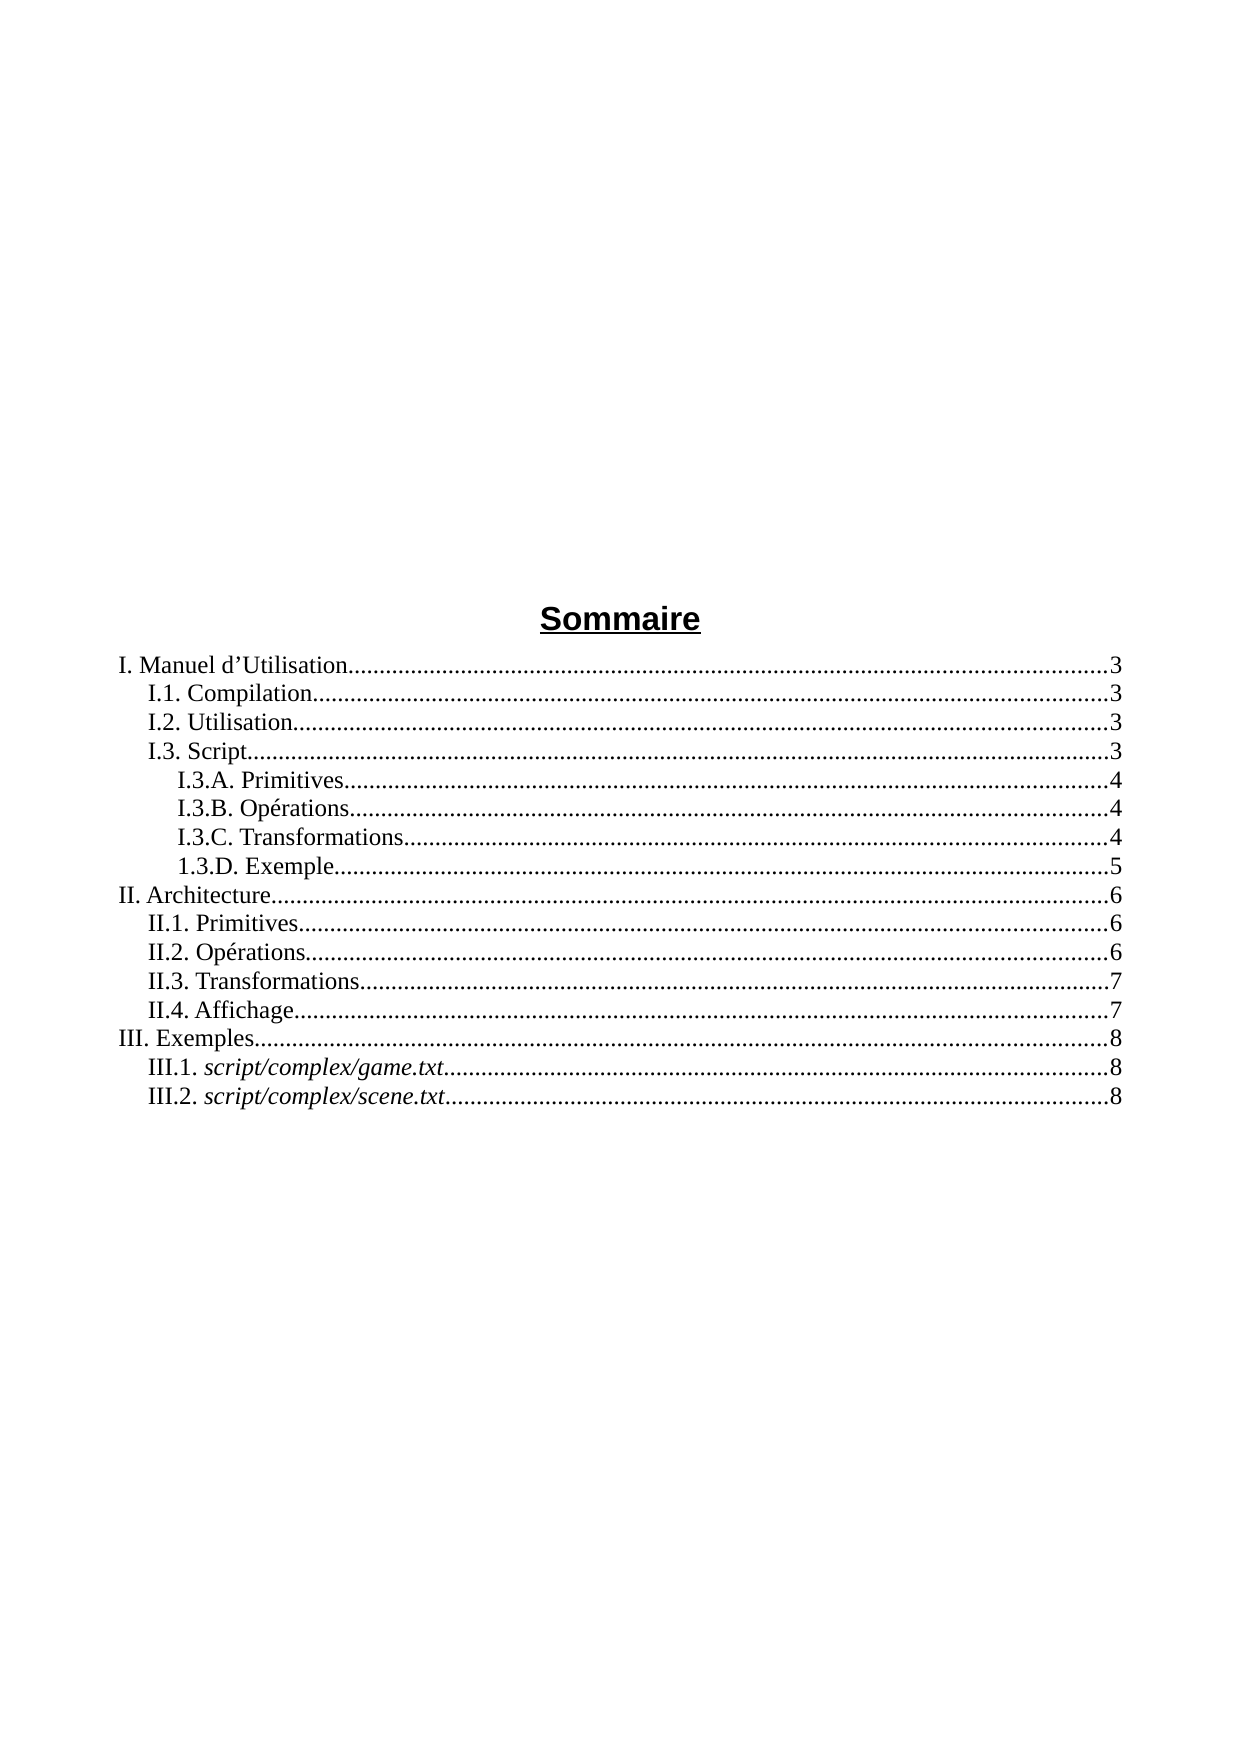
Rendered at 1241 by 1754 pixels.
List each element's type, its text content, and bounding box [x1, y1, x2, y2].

text I.3. Script 3 [148, 736, 1122, 765]
text II.2. Opérations 6 [148, 937, 1122, 966]
text I.3.C. Transformations 4 [177, 822, 1122, 851]
text II. Architecture 6 [118, 880, 1122, 908]
subtitle Sommaire [118, 599, 1122, 637]
text II.3. Transformations 7 [148, 966, 1122, 995]
text I.3.A. Primitives 4 [177, 765, 1122, 793]
text I. Manuel d’Utilisation 3 [118, 650, 1122, 678]
text 1.3.D. Exemple 5 [177, 851, 1122, 880]
text I.1. Compilation 3 [148, 678, 1122, 707]
text I.2. Utilisation 3 [148, 707, 1122, 736]
text II.1. Primitives 6 [148, 908, 1122, 937]
text III. Exemples 8 [118, 1023, 1122, 1052]
text II.4. Affichage 7 [148, 995, 1122, 1023]
text I.3.B. Opérations 4 [177, 793, 1122, 822]
text III.1. script/complex/game.txt 8 [148, 1052, 1122, 1081]
text III.2. script/complex/scene.txt 8 [148, 1081, 1122, 1110]
